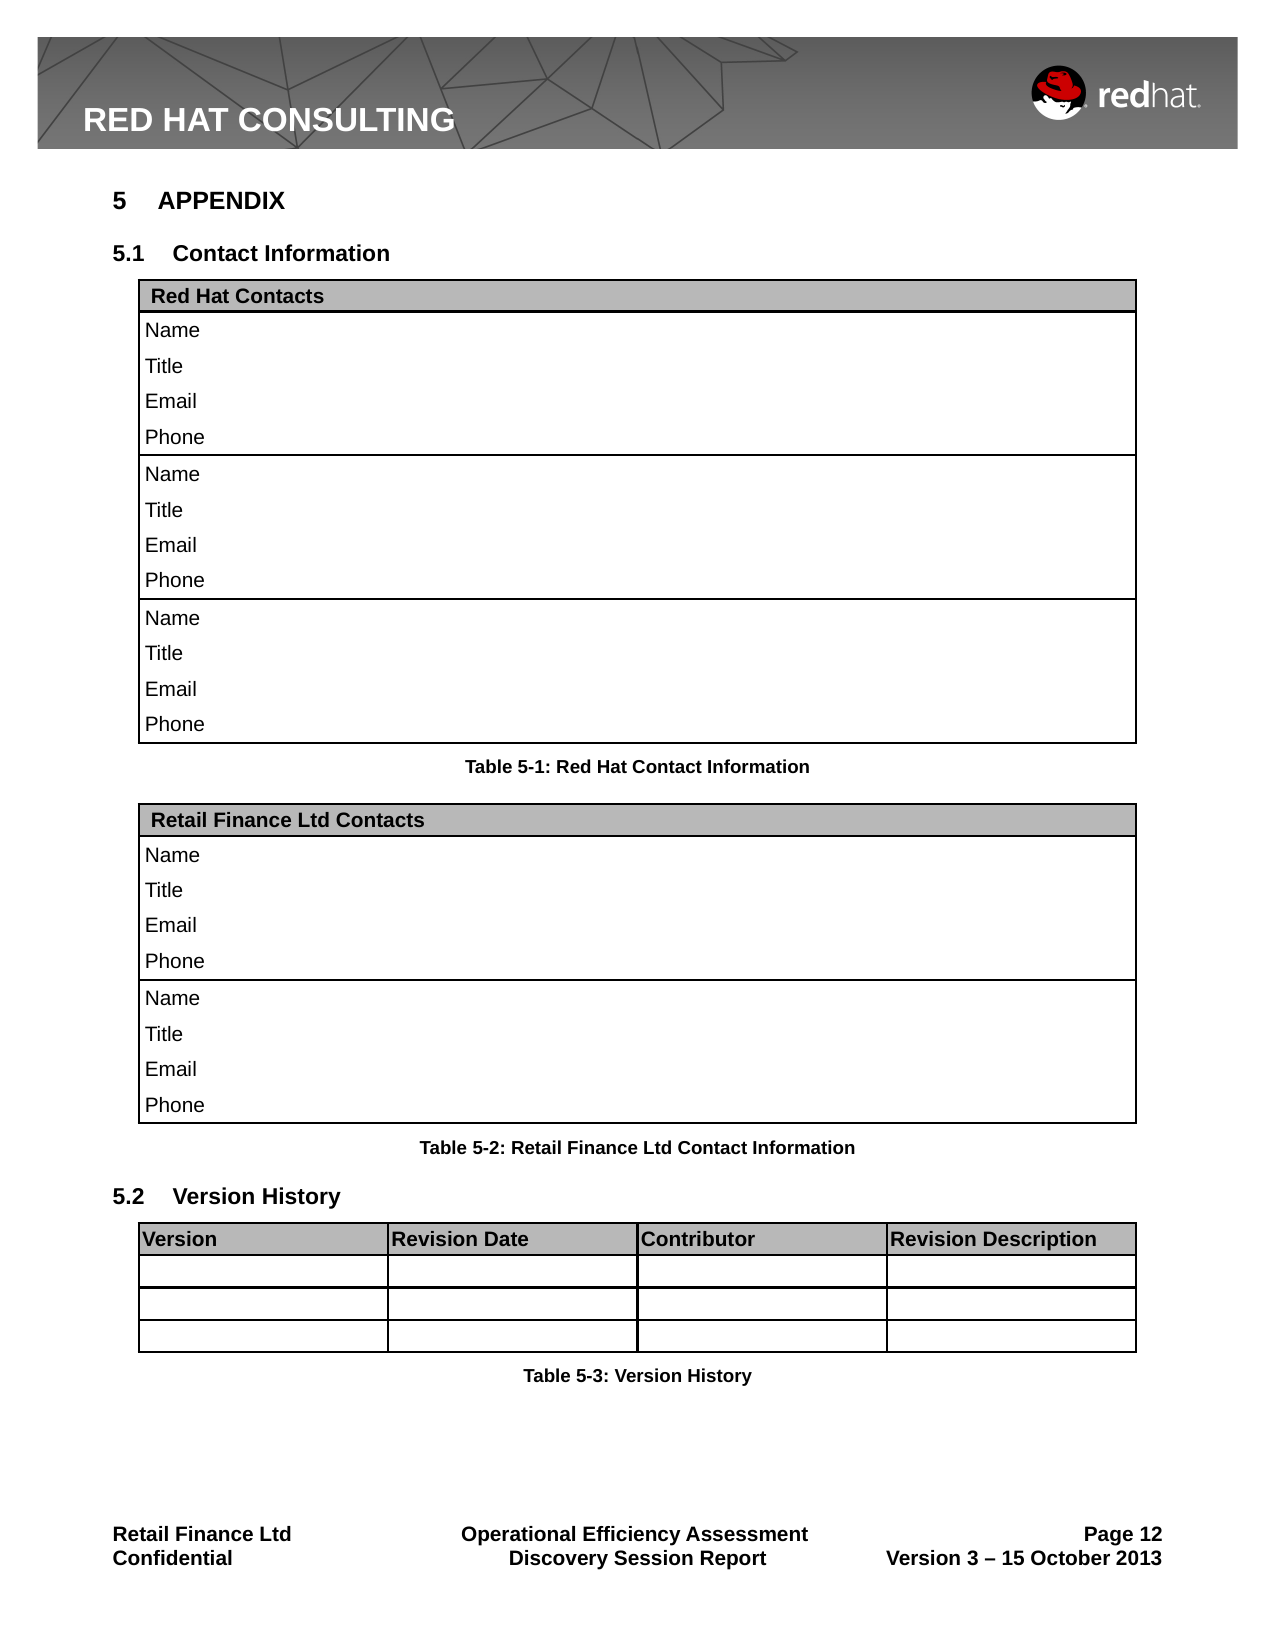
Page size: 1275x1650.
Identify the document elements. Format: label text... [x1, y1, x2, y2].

table_cell [278, 981, 1135, 1016]
table_header Version [140, 1224, 387, 1254]
table_cell [639, 1289, 886, 1318]
table_cell [278, 456, 1135, 492]
table_cell [140, 1321, 387, 1351]
table_cell [389, 1289, 636, 1318]
table_cell Email [140, 527, 278, 562]
subtitle Contact Information [112, 240, 1162, 266]
table_cell [278, 313, 1135, 348]
table_header Contributor [639, 1224, 886, 1254]
table_cell Name [140, 981, 278, 1016]
picture [37, 37, 1238, 149]
table_cell [278, 492, 1135, 527]
table_cell [278, 527, 1135, 562]
table_cell Phone [140, 419, 278, 454]
table_cell [278, 383, 1135, 419]
table_cell [278, 908, 1135, 943]
table_cell [888, 1321, 1135, 1351]
table_cell [278, 1051, 1135, 1087]
table_header Revision Date [389, 1224, 636, 1254]
table_cell [278, 1016, 1135, 1051]
table_cell [389, 1256, 636, 1286]
table_cell Name [140, 313, 278, 348]
table_cell Title [140, 1016, 278, 1051]
table_cell Email [140, 383, 278, 419]
table_cell [278, 419, 1135, 454]
table_cell [140, 1256, 387, 1286]
table_cell [888, 1256, 1135, 1286]
subtitle Appendix [112, 186, 1162, 215]
text Table 5-1: Red Hat Contact Information [112, 756, 1162, 778]
table_cell [278, 872, 1135, 908]
table_cell Phone [140, 563, 278, 598]
table_cell Title [140, 872, 278, 908]
table_cell Name [140, 456, 278, 492]
table_cell Email [140, 908, 278, 943]
table_header Red Hat Contacts [140, 281, 1135, 310]
table_cell Phone [140, 706, 278, 742]
table_cell Email [140, 1051, 278, 1087]
table_cell [278, 348, 1135, 383]
table_cell [278, 671, 1135, 706]
table_cell [140, 1289, 387, 1318]
table_cell Email [140, 671, 278, 706]
table_header Revision Description [888, 1224, 1135, 1254]
table_cell Title [140, 492, 278, 527]
table_cell Title [140, 348, 278, 383]
table_cell [888, 1289, 1135, 1318]
table_cell [639, 1256, 886, 1286]
table_cell [278, 1087, 1135, 1122]
table_cell [278, 563, 1135, 598]
text Table 5-2: Retail Finance Ltd Contact Information [112, 1137, 1162, 1158]
table_cell [639, 1321, 886, 1351]
text Table 5-3: Version History [112, 1365, 1162, 1387]
table_cell [278, 706, 1135, 742]
table_cell Title [140, 635, 278, 671]
table_cell Phone [140, 943, 278, 978]
table_cell Name [140, 600, 278, 635]
table_cell Name [140, 837, 278, 872]
subtitle Version History [112, 1183, 1162, 1210]
table_cell [278, 943, 1135, 978]
table_cell [278, 600, 1135, 635]
table_cell [278, 837, 1135, 872]
table_header Retail Finance Ltd Contacts [140, 805, 1135, 835]
table_cell [389, 1321, 636, 1351]
table_cell Phone [140, 1087, 278, 1122]
table_cell [278, 635, 1135, 671]
